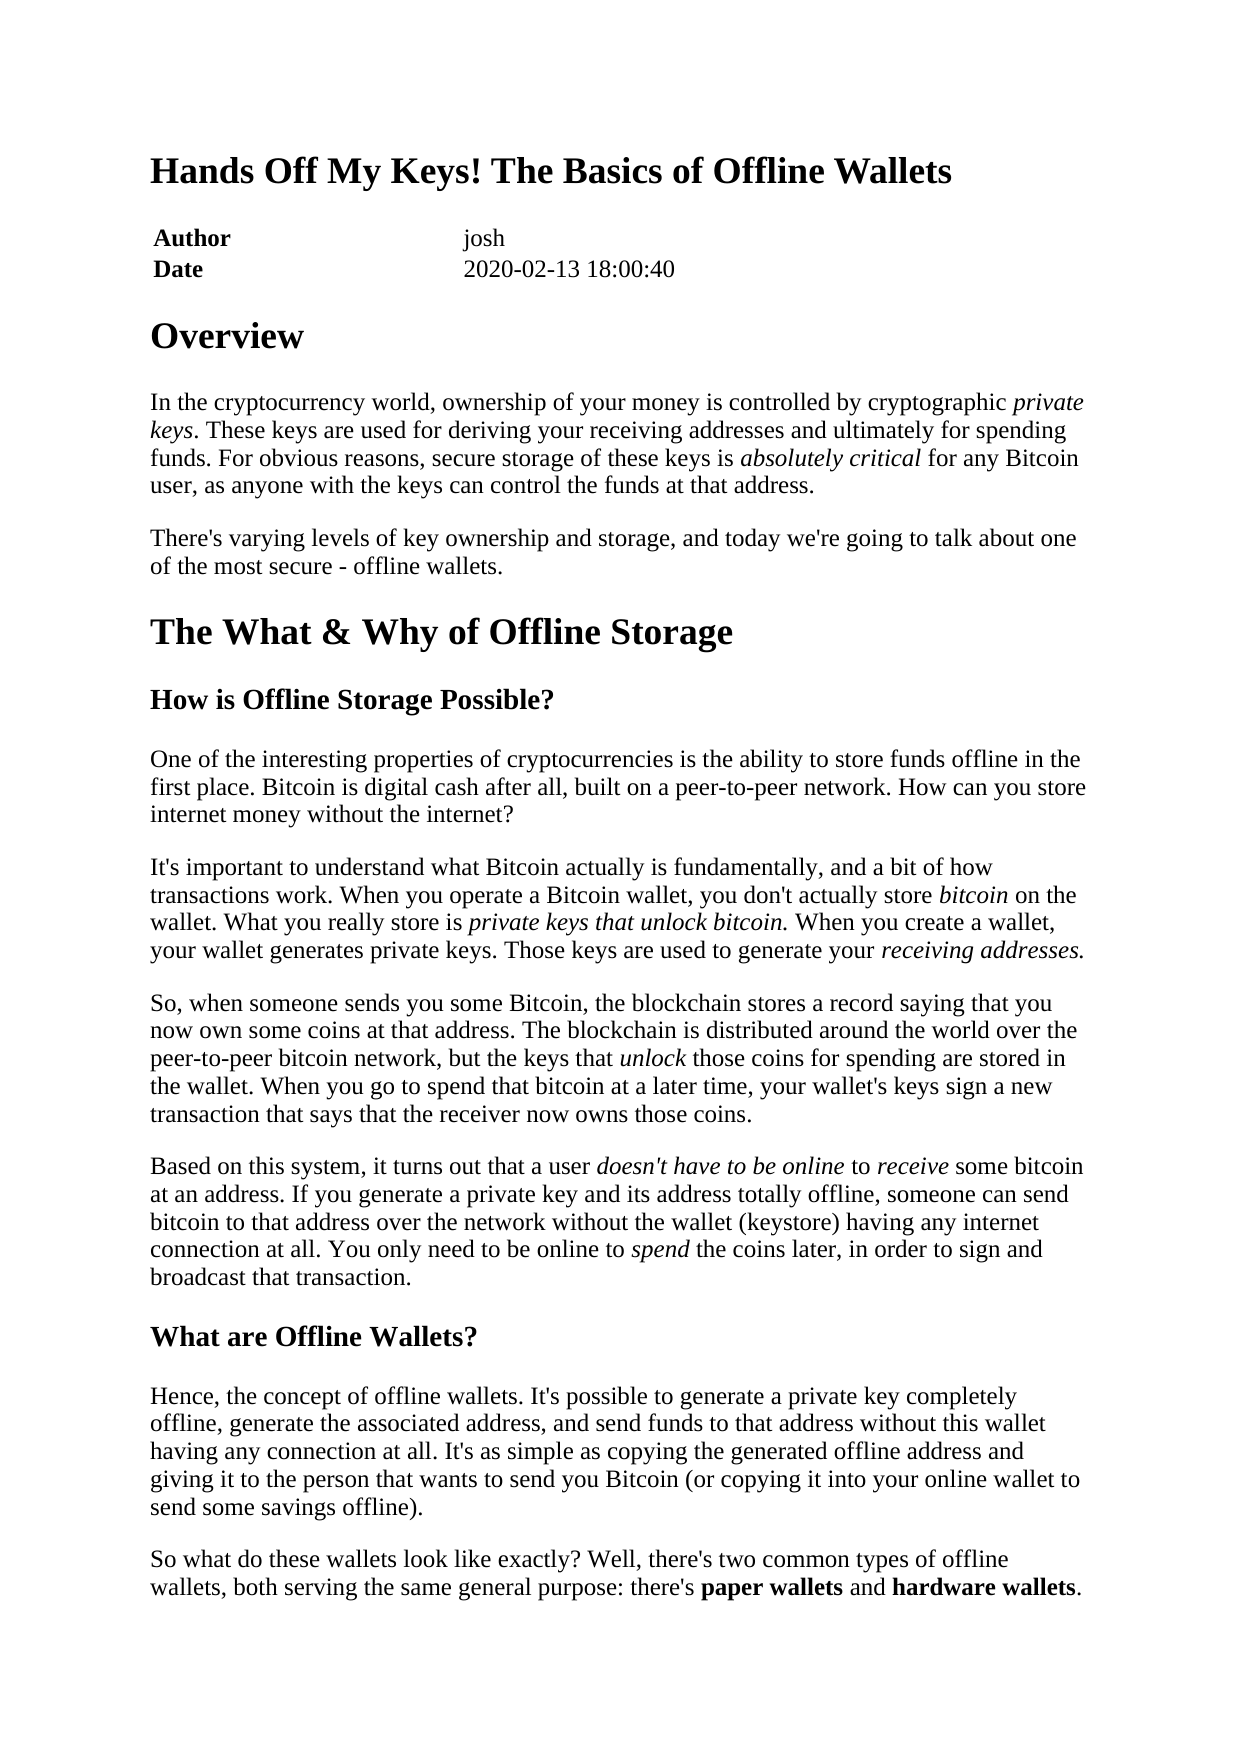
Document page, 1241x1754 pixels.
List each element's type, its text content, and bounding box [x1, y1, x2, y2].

text There's varying levels of key ownership and storage, and today we're going to talk about one of the most secure - offline wallets. [150, 524, 1090, 579]
text One of the interesting properties of cryptocurrencies is the ability to store funds offline in the first place. Bitcoin is digital cash after all, built on a peer-to-peer network. How can you store internet money without the internet? [150, 745, 1090, 828]
text It's important to understand what Bitcoin actually is fundamentally, and a bit of how transactions work. When you operate a Bitcoin wallet, you don't actually store bitcoin on the wallet. What you really store is private keys that unlock bitcoin. When you create a wallet, your wallet generates private keys. Those keys are used to generate your receiving addresses. [150, 853, 1090, 964]
subtitle What are Offline Wallets? [150, 1320, 1090, 1352]
text In the cryptocurrency world, ownership of your money is controlled by cryptographic private keys. These keys are used for deriving your receiving addresses and ultimately for spending funds. For obvious reasons, secure storage of these keys is absolutely critical for any Bitcoin user, as anyone with the keys can control the funds at that address. [150, 388, 1090, 499]
subtitle How is Offline Storage Possible? [150, 683, 1090, 716]
text So what do these wallets look like exactly? Well, there's two common types of offline wallets, both serving the same general purpose: there's paper wallets and hardware wallets. [150, 1545, 1090, 1601]
text So, when someone sends you some Bitcoin, the blockchain stores a record saying that you now own some coins at that address. The blockchain is distributed around the world over the peer-to-peer bitcoin network, but the keys that unlock those coins for spending are stored in the wallet. When you go to spend that bitcoin at a later time, your wallet's keys sign a new transaction that says that the receiver now owns those coins. [150, 989, 1090, 1127]
table_header Author [152, 223, 462, 253]
subtitle Overview [150, 316, 1090, 357]
subtitle Hands Off My Keys! The Basics of Offline Wallets [150, 150, 1090, 192]
table_cell 2020-02-13 18:00:40 [462, 254, 1092, 284]
text Based on this system, it turns out that a user doesn't have to be online to receive some bitcoin at an address. If you generate a private key and its address totally offline, someone can send bitcoin to that address over the network without the wallet (keystore) having any internet connection at all. You only need to be online to spend the coins later, in order to sign and broadcast that transaction. [150, 1152, 1090, 1291]
table_cell Date [152, 254, 462, 284]
text Hence, the concept of offline wallets. It's possible to generate a private key completely offline, generate the associated address, and send funds to that address without this wallet having any connection at all. It's as simple as copying the generated offline address and giving it to the person that wants to send you Bitcoin (or copying it into your online wallet to send some savings offline). [150, 1382, 1090, 1520]
table_header josh [462, 223, 1092, 253]
subtitle The What & Why of Offline Storage [150, 611, 1090, 652]
